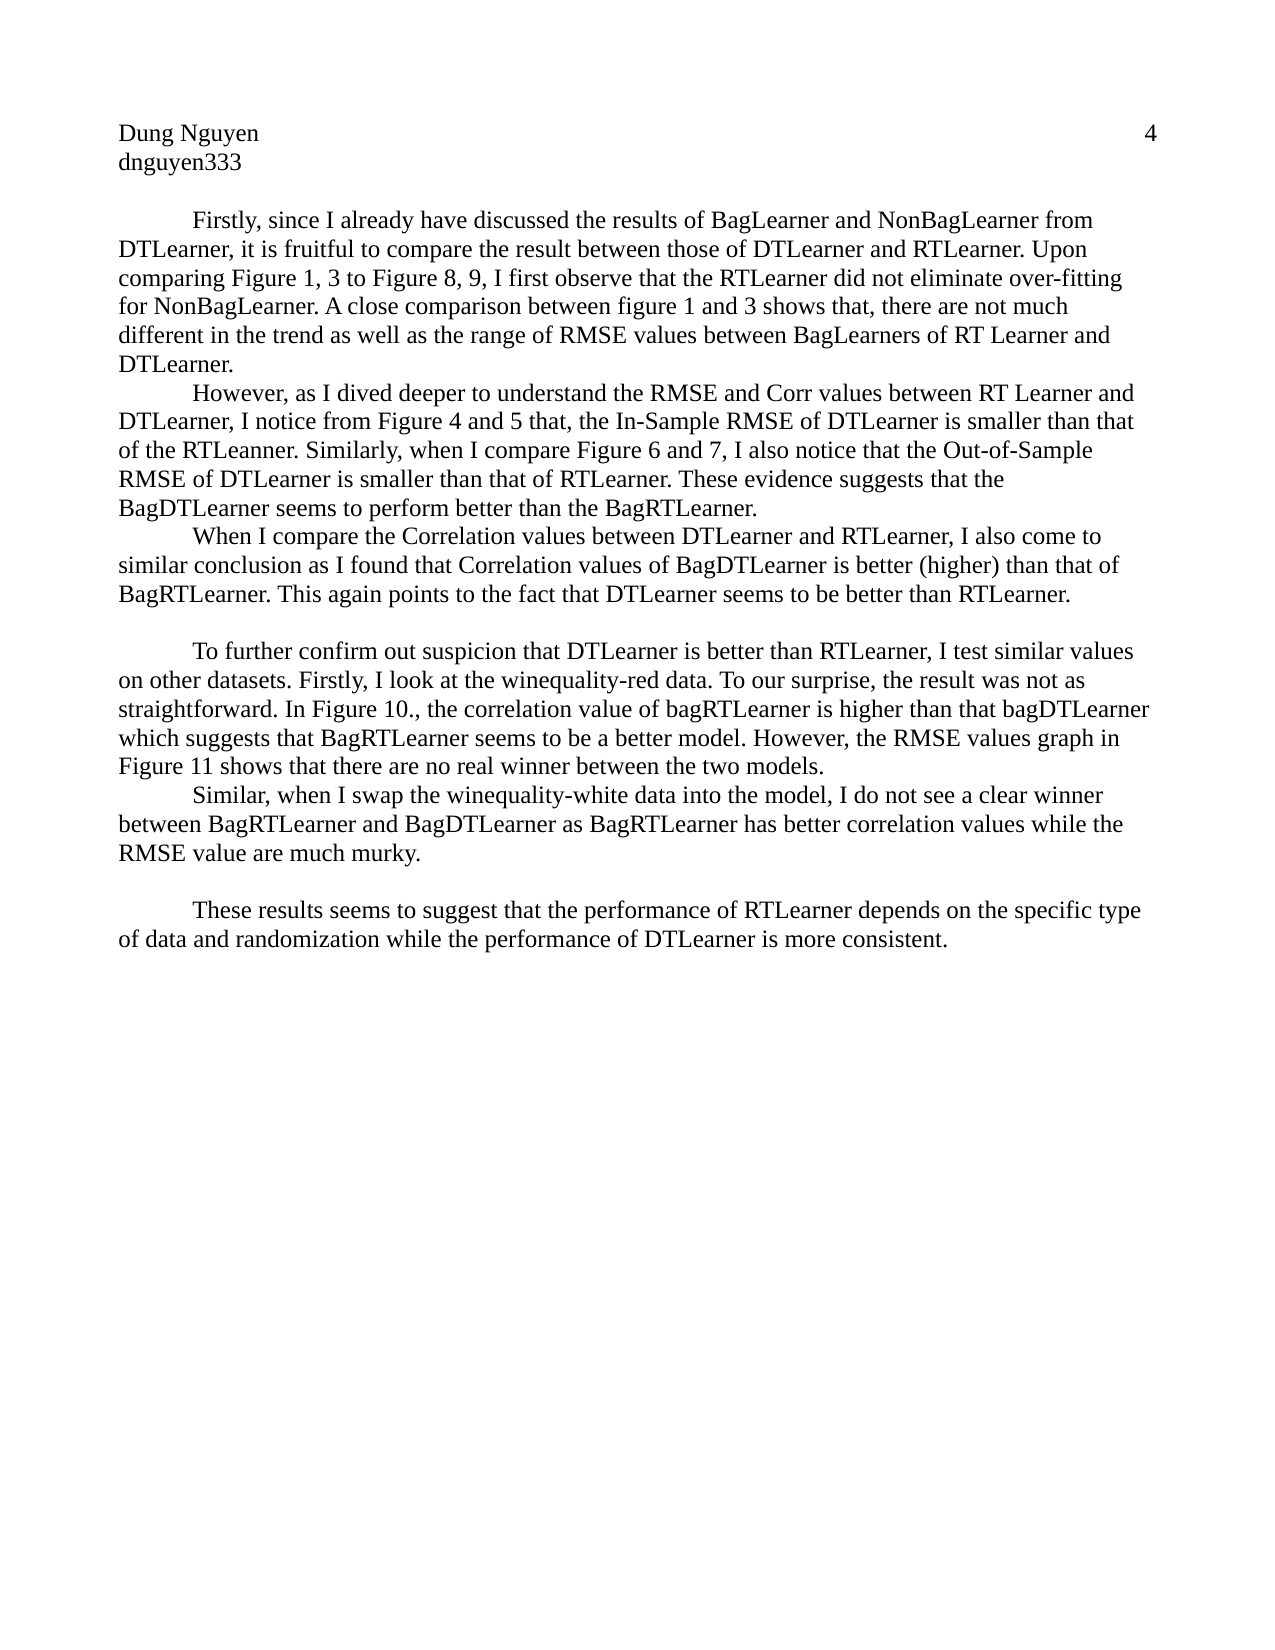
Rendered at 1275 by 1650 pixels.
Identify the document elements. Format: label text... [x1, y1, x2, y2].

text When I compare the Correlation values between DTLearner and RTLearner, I also come to similar conclusion as I found that Correlation values of BagDTLearner is better (higher) than that of BagRTLearner. This again points to the fact that DTLearner seems to be better than RTLearner. [118, 521, 1157, 608]
text Similar, when I swap the winequality-white data into the model, I do not see a clear winner between BagRTLearner and BagDTLearner as BagRTLearner has better correlation values while the RMSE value are much murky. [118, 780, 1157, 866]
text To further confirm out suspicion that DTLearner is better than RTLearner, I test similar values on other datasets. Firstly, I look at the winequality-red data. To our surprise, the result was not as straightforward. In Figure 10., the correlation value of bagRTLearner is higher than that bagDTLearner which suggests that BagRTLearner seems to be a better model. However, the RMSE values graph in Figure 11 shows that there are no real winner between the two models. [118, 636, 1157, 780]
text Firstly, since I already have discussed the results of BagLearner and NonBagLearner from DTLearner, it is fruitful to compare the result between those of DTLearner and RTLearner. Upon comparing Figure 1, 3 to Figure 8, 9, I first observe that the RTLearner did not eliminate over-fitting for NonBagLearner. A close comparison between figure 1 and 3 shows that, there are not much different in the trend as well as the range of RMSE values between BagLearners of RT Learner and DTLearner. [118, 205, 1157, 378]
text However, as I dived deeper to understand the RMSE and Corr values between RT Learner and DTLearner, I notice from Figure 4 and 5 that, the In-Sample RMSE of DTLearner is smaller than that of the RTLeanner. Similarly, when I compare Figure 6 and 7, I also notice that the Out-of-Sample RMSE of DTLearner is smaller than that of RTLearner. These evidence suggests that the BagDTLearner seems to perform better than the BagRTLearner. [118, 378, 1157, 521]
text These results seems to suggest that the performance of RTLearner depends on the specific type of data and randomization while the performance of DTLearner is more consistent. [118, 895, 1157, 953]
